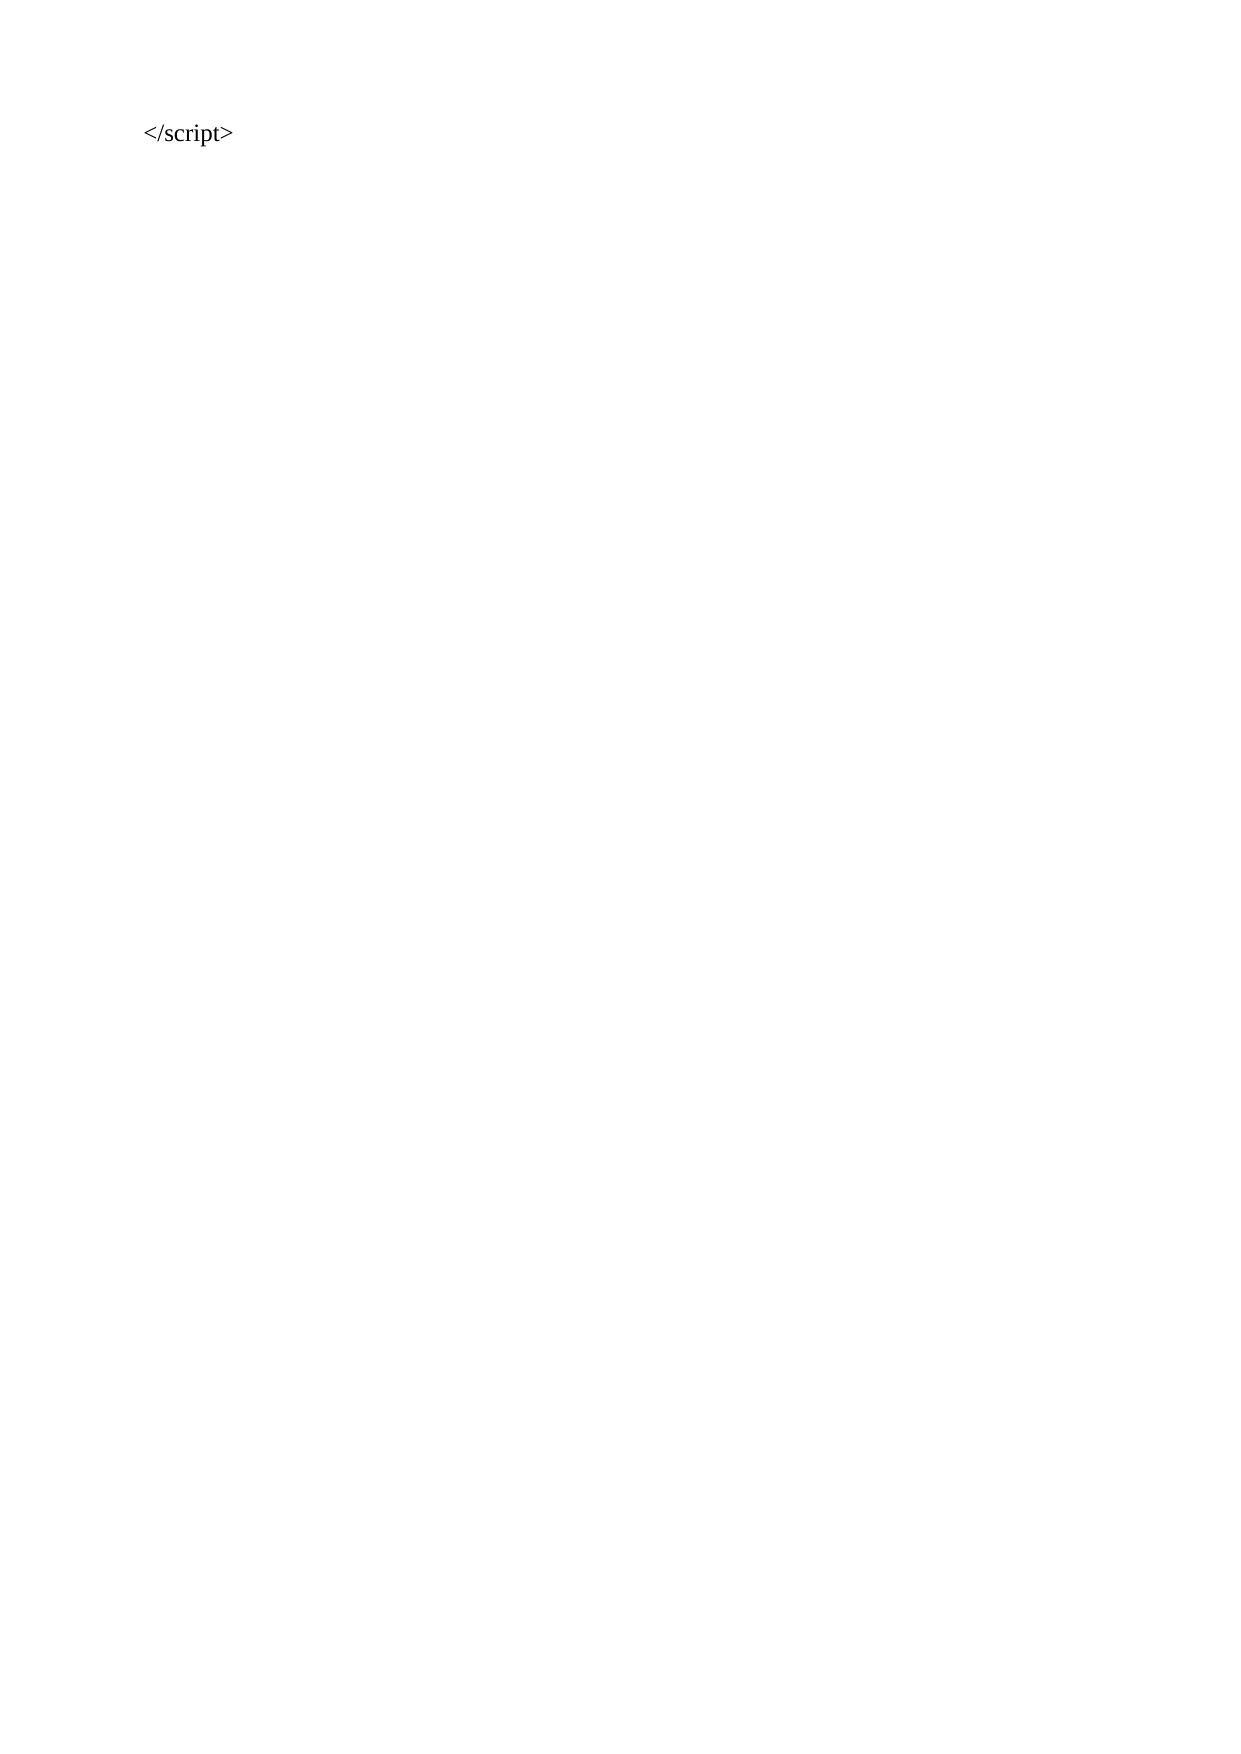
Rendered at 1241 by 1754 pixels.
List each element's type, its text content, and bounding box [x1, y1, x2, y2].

text </script> [118, 118, 1122, 147]
